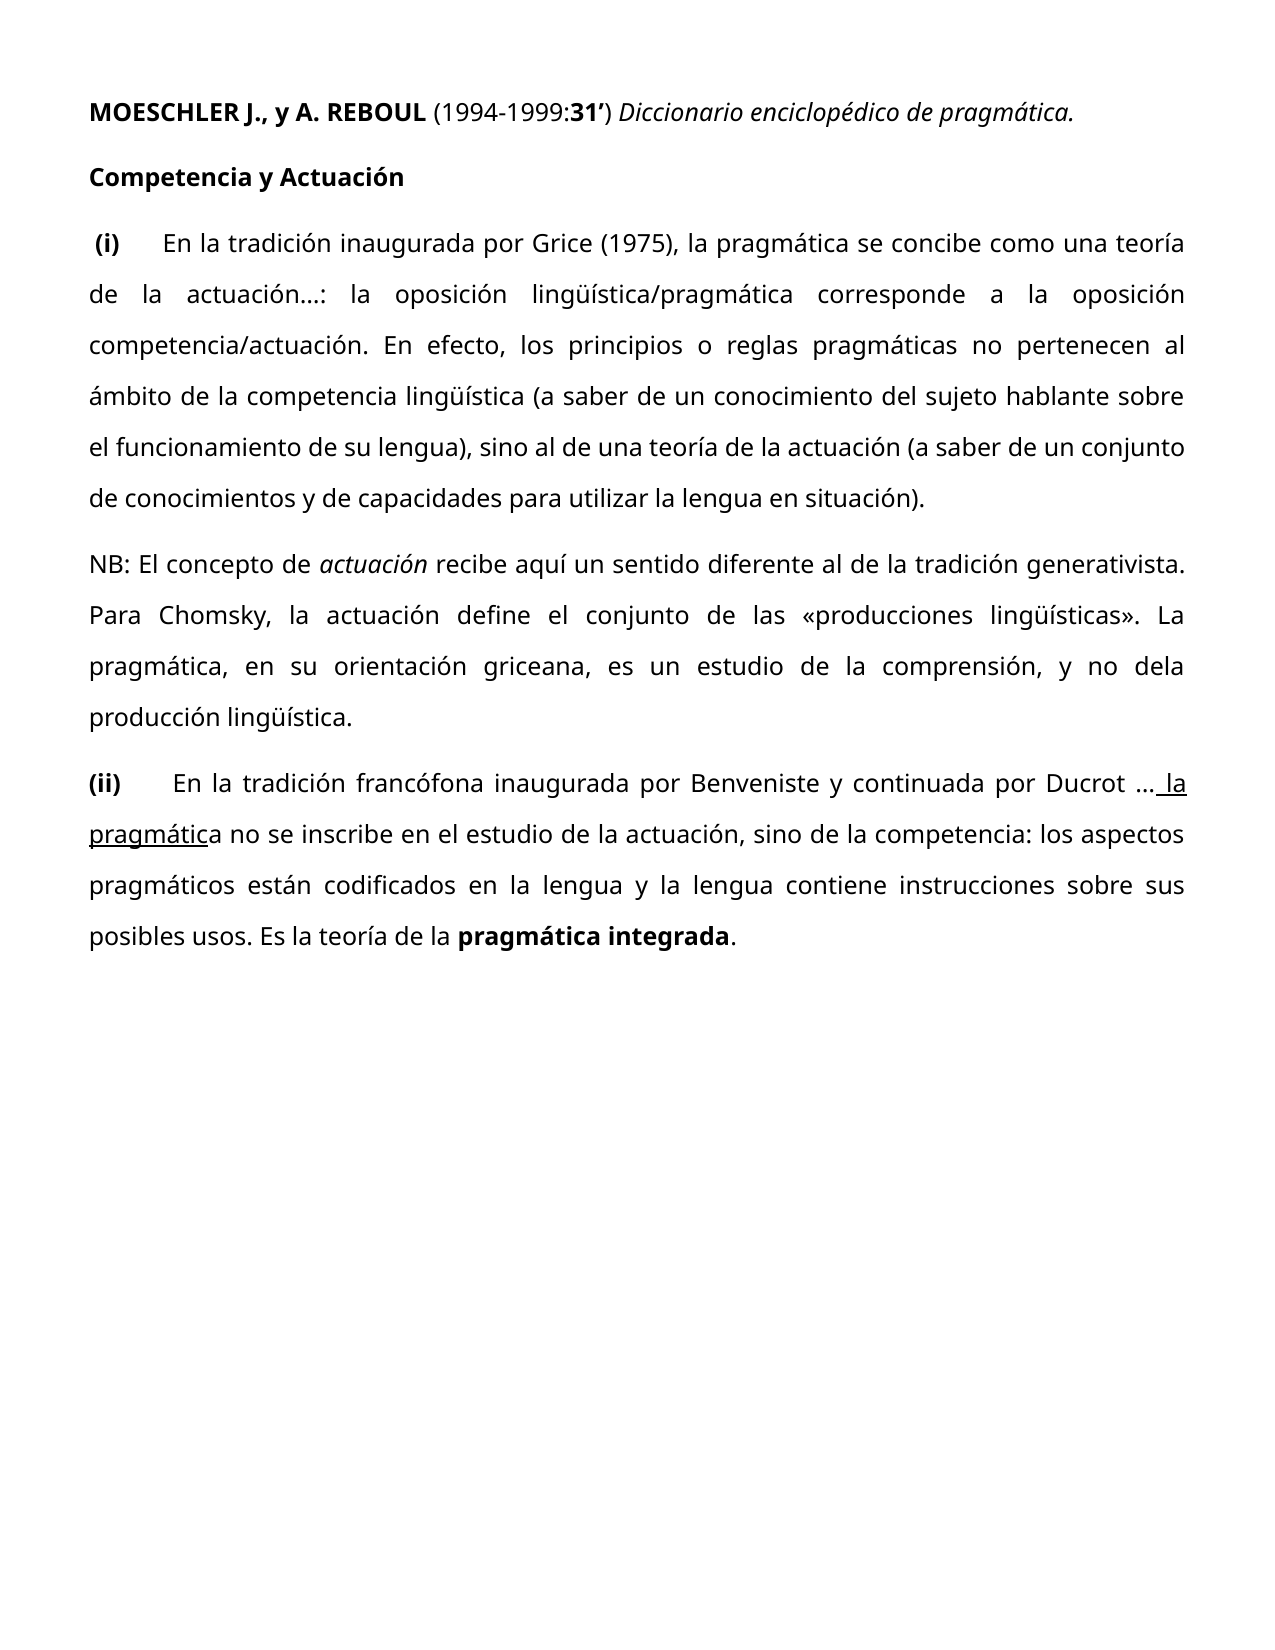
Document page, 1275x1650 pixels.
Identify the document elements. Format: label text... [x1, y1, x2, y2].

text (i) En la tradición inaugurada por Grice (1975), la pragmática se concibe como una teoría de la actuación…: la oposición lingüística/pragmática corresponde a la oposición competencia/actuación. En efecto, los principios o reglas pragmáticas no pertenecen al ámbito de la competencia lingüística (a saber de un conocimiento del sujeto hablante sobre el funcionamiento de su lengua), sino al de una teoría de la actuación (a saber de un conjunto de conocimientos y de capacidades para utilizar la lengua en situación). [88, 226, 1186, 515]
text Competencia y Actuación [88, 160, 1186, 194]
text NB: El concepto de actuación recibe aquí un sentido diferente al de la tradición generativista. Para Chomsky, la actuación define el conjunto de las «producciones lingüísticas». La pragmática, en su orientación griceana, es un estudio de la comprensión, y no dela producción lingüística. [88, 547, 1186, 734]
text MOESCHLER J., y A. REBOUL (1994-1999:31’) Diccionario enciclopédico de pragmática. [88, 94, 1186, 128]
text (ii) En la tradición francófona inaugurada por Benveniste y continuada por Ducrot … la pragmática no se inscribe en el estudio de la actuación, sino de la competencia: los aspectos pragmáticos están codificados en la lengua y la lengua contiene instrucciones sobre sus posibles usos. Es la teoría de la pragmática integrada. [88, 765, 1186, 952]
